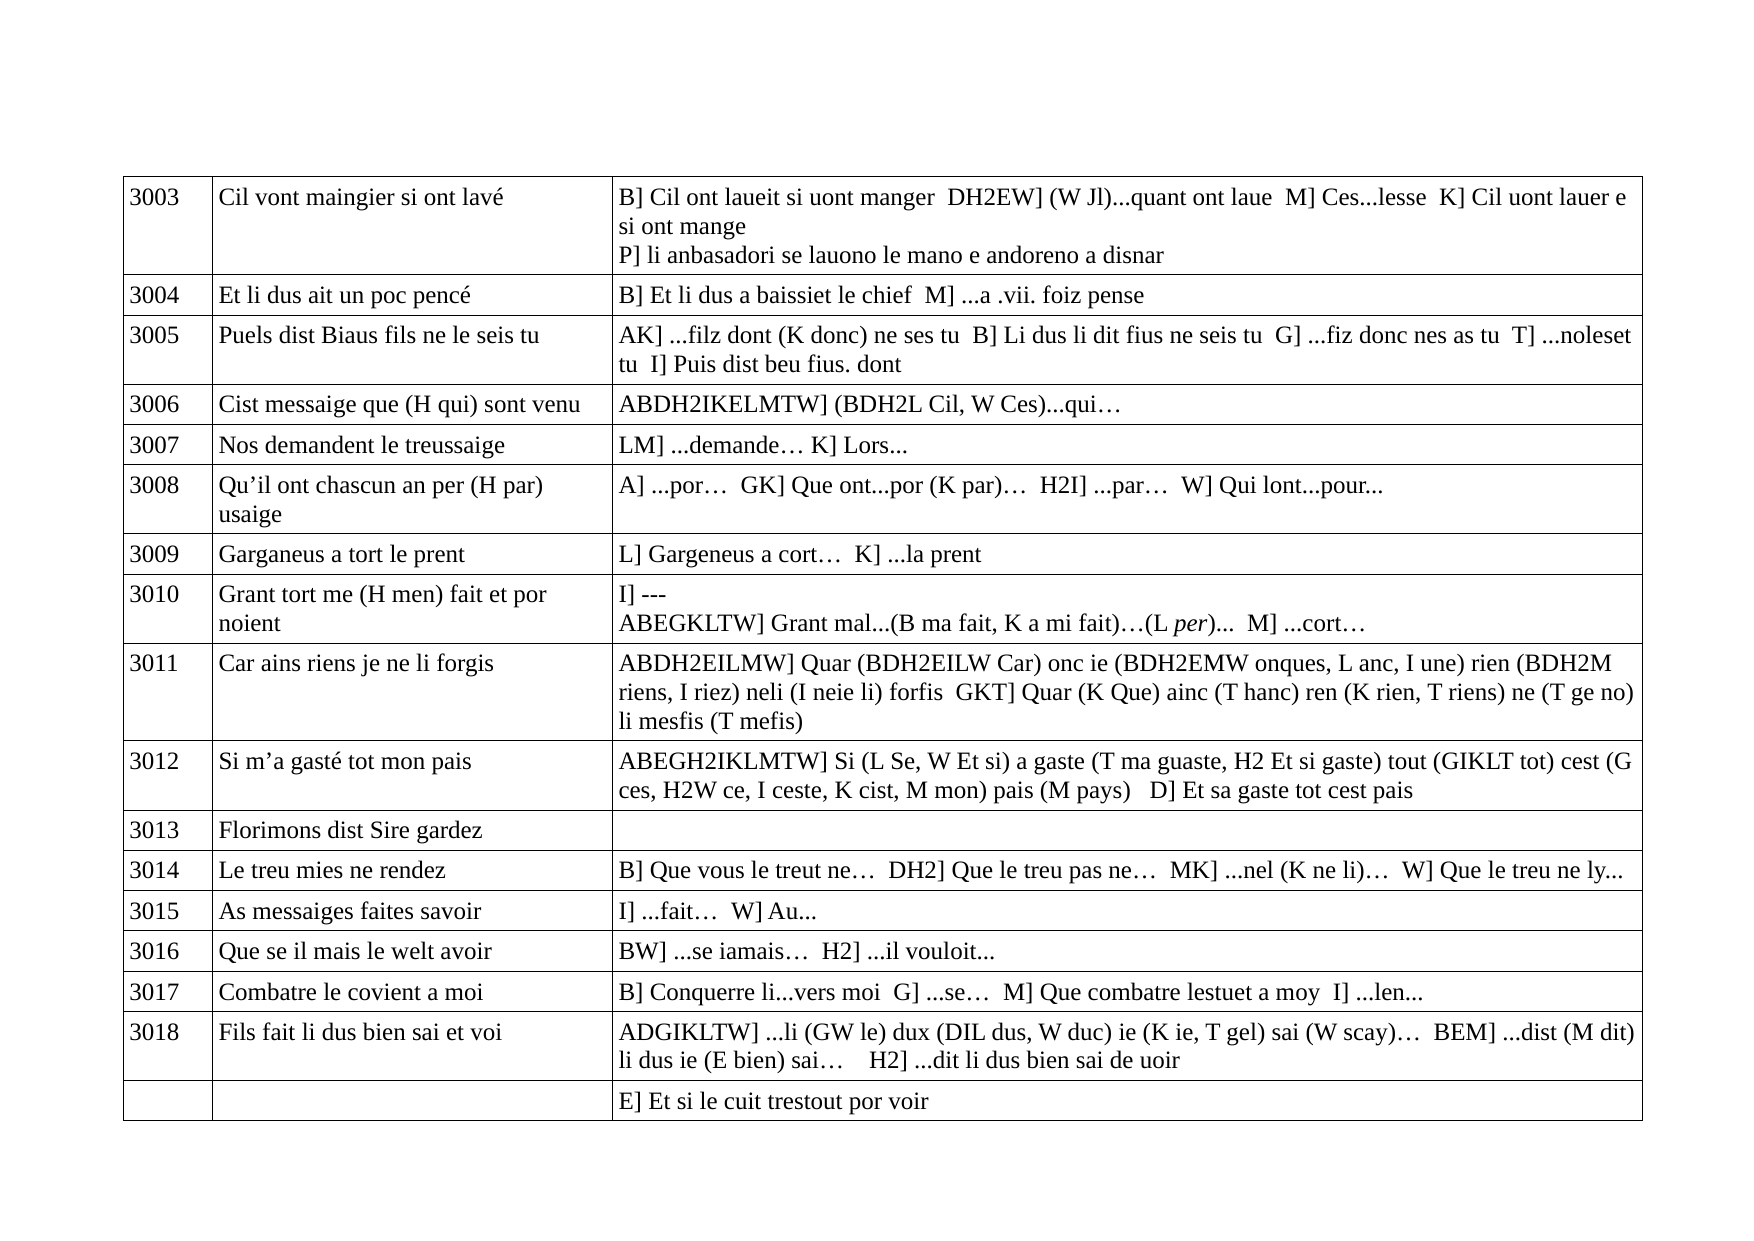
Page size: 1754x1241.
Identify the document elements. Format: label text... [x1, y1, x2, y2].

table_cell B] Et li dus a baissiet le chief M] ...a .vii. foiz pense [613, 275, 1642, 314]
table_cell Nos demandent le treussaige [213, 425, 612, 464]
table_cell I] --- ABEGKLTW] Grant mal...(B ma fait, K a mi fait)…(L per)... M] ...cort… [613, 575, 1642, 643]
table_cell B] Que vous le treut ne… DH2] Que le treu pas ne… MK] ...nel (K ne li)… W] Que le treu ne ly... [613, 851, 1642, 890]
table_cell 3018 [124, 1012, 212, 1080]
table_cell Cil vont maingier si ont lavé [213, 177, 612, 274]
table_cell 3003 [124, 177, 212, 274]
table_cell Qu’il ont chascun an per (H par) usaige [213, 465, 612, 533]
table_cell ABDH2EILMW] Quar (BDH2EILW Car) onc ie (BDH2EMW onques, L anc, I une) rien (BDH2M riens, I riez) neli (I neie li) forfis GKT] Quar (K Que) ainc (T hanc) ren (K rien, T riens) ne (T ge no) li mesfis (T mefis) [613, 644, 1642, 740]
table_cell 3008 [124, 465, 212, 533]
table_cell Car ains riens je ne li forgis [213, 644, 612, 740]
table_cell ABEGH2IKLMTW] Si (L Se, W Et si) a gaste (T ma guaste, H2 Et si gaste) tout (GIKLT tot) cest (G ces, H2W ce, I ceste, K cist, M mon) pais (M pays) D] Et sa gaste tot cest pais [613, 741, 1642, 809]
table_cell Cist messaige que (H qui) sont venu [213, 385, 612, 424]
table_cell Combatre le covient a moi [213, 972, 612, 1011]
table_cell 3007 [124, 425, 212, 464]
table_cell 3014 [124, 851, 212, 890]
table_cell 3010 [124, 575, 212, 643]
table_cell A] ...por… GK] Que ont...por (K par)… H2I] ...par… W] Qui lont...pour... [613, 465, 1642, 533]
table_cell [613, 811, 1642, 850]
table_cell 3015 [124, 891, 212, 930]
table_cell 3011 [124, 644, 212, 740]
table_cell Grant tort me (H men) fait et por noient [213, 575, 612, 643]
table_cell 3009 [124, 534, 212, 573]
table_cell ABDH2IKELMTW] (BDH2L Cil, W Ces)...qui… [613, 385, 1642, 424]
table_cell BW] ...se iamais… H2] ...il vouloit... [613, 931, 1642, 971]
table_cell 3012 [124, 741, 212, 809]
table_cell Le treu mies ne rendez [213, 851, 612, 890]
table_cell 3013 [124, 811, 212, 850]
table_cell As messaiges faites savoir [213, 891, 612, 930]
table_cell LM] ...demande… K] Lors... [613, 425, 1642, 464]
table_cell 3005 [124, 316, 212, 383]
table_cell Fils fait li dus bien sai et voi [213, 1012, 612, 1080]
table_cell [124, 1081, 212, 1120]
table_cell B] Cil ont laueit si uont manger DH2EW] (W Jl)...quant ont laue M] Ces...lesse K] Cil uont lauer e si ont mange P] li anbasadori se lauono le mano e andoreno a disnar [613, 177, 1642, 274]
table_cell I] ...fait… W] Au... [613, 891, 1642, 930]
table_cell E] Et si le cuit trestout por voir [613, 1081, 1642, 1120]
table_cell Que se il mais le welt avoir [213, 931, 612, 971]
table_cell ADGIKLTW] ...li (GW le) dux (DIL dus, W duc) ie (K ie, T gel) sai (W scay)… BEM] ...dist (M dit) li dus ie (E bien) sai… H2] ...dit li dus bien sai de uoir [613, 1012, 1642, 1080]
table_cell 3006 [124, 385, 212, 424]
table_cell Garganeus a tort le prent [213, 534, 612, 573]
table_cell Florimons dist Sire gardez [213, 811, 612, 850]
table_cell L] Gargeneus a cort… K] ...la prent [613, 534, 1642, 573]
table_cell Si m’a gasté tot mon pais [213, 741, 612, 809]
table_cell 3016 [124, 931, 212, 971]
table_cell Et li dus ait un poc pencé [213, 275, 612, 314]
table_cell B] Conquerre li...vers moi G] ...se… M] Que combatre lestuet a moy I] ...len... [613, 972, 1642, 1011]
table_cell Puels dist Biaus fils ne le seis tu [213, 316, 612, 383]
table_cell 3017 [124, 972, 212, 1011]
table_cell [213, 1081, 612, 1120]
table_cell 3004 [124, 275, 212, 314]
table_cell AK] ...filz dont (K donc) ne ses tu B] Li dus li dit fius ne seis tu G] ...fiz donc nes as tu T] ...noleset tu I] Puis dist beu fius. dont [613, 316, 1642, 383]
